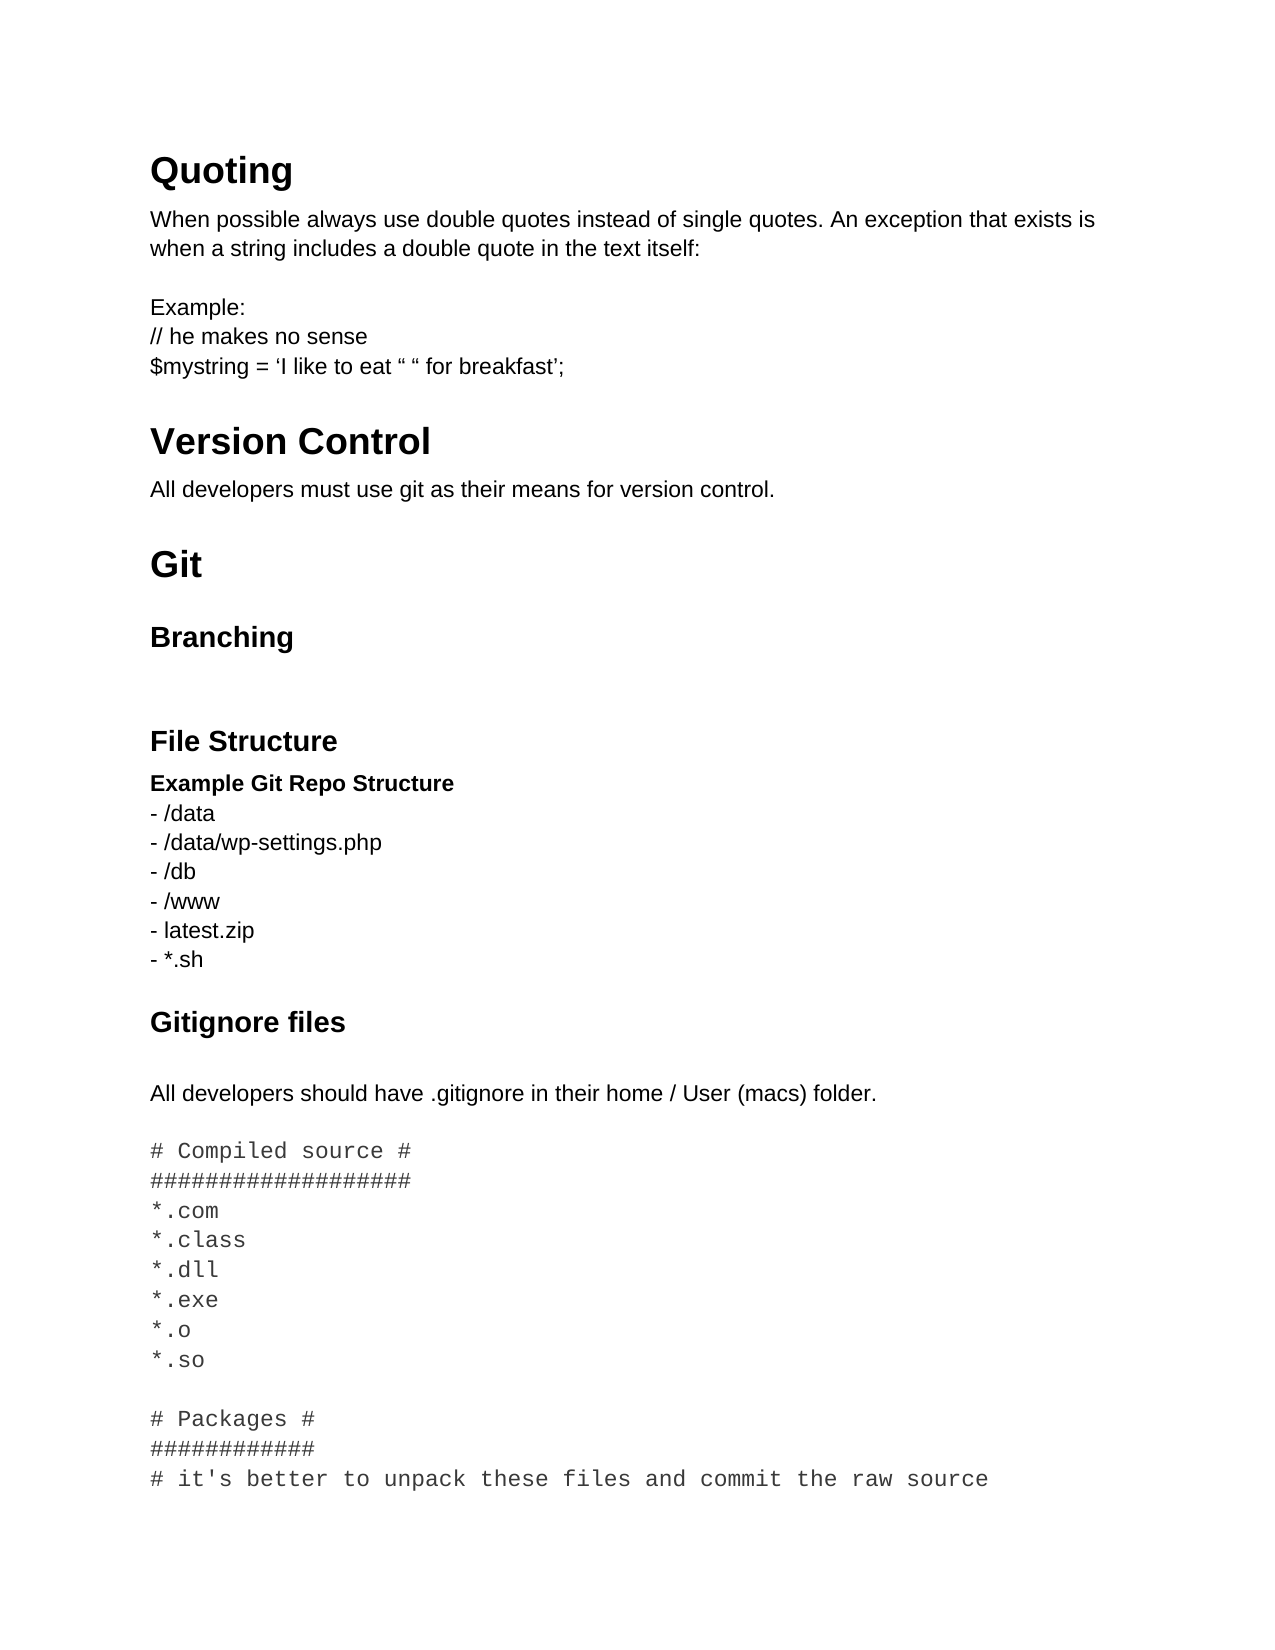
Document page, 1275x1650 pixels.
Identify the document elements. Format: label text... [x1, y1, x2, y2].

text Example: [150, 294, 1125, 320]
text All developers must use git as their means for version control. [150, 477, 1125, 502]
text Example Git Repo Structure [150, 771, 1125, 796]
text - /data/wp-settings.php [150, 829, 1125, 855]
text - latest.zip [150, 918, 1125, 943]
subtitle Quoting [150, 150, 1125, 192]
text # Compiled source # ################### *.com *.class *.dll *.exe *.o *.so # Packages # ############ # it's better to unpack these files and commit the raw source [150, 1139, 1125, 1493]
text // he makes no sense [150, 324, 1125, 349]
text All developers should have .gitignore in their home / User (macs) folder. [150, 1081, 1125, 1106]
text When possible always use double quotes instead of single quotes. An exception that exists is when a string includes a double quote in the text itself: [150, 206, 1125, 261]
text - *.sh [150, 947, 1125, 973]
text - /db [150, 859, 1125, 884]
subtitle Version Control [150, 420, 1125, 462]
subtitle File Structure [150, 725, 1125, 758]
subtitle Gitignore files [150, 1006, 1125, 1038]
text - /data [150, 800, 1125, 826]
subtitle Branching [150, 621, 1125, 653]
text $mystring = ‘I like to eat “ “ for breakfast’; [150, 353, 1125, 379]
subtitle Git [150, 543, 1125, 585]
text - /www [150, 888, 1125, 914]
